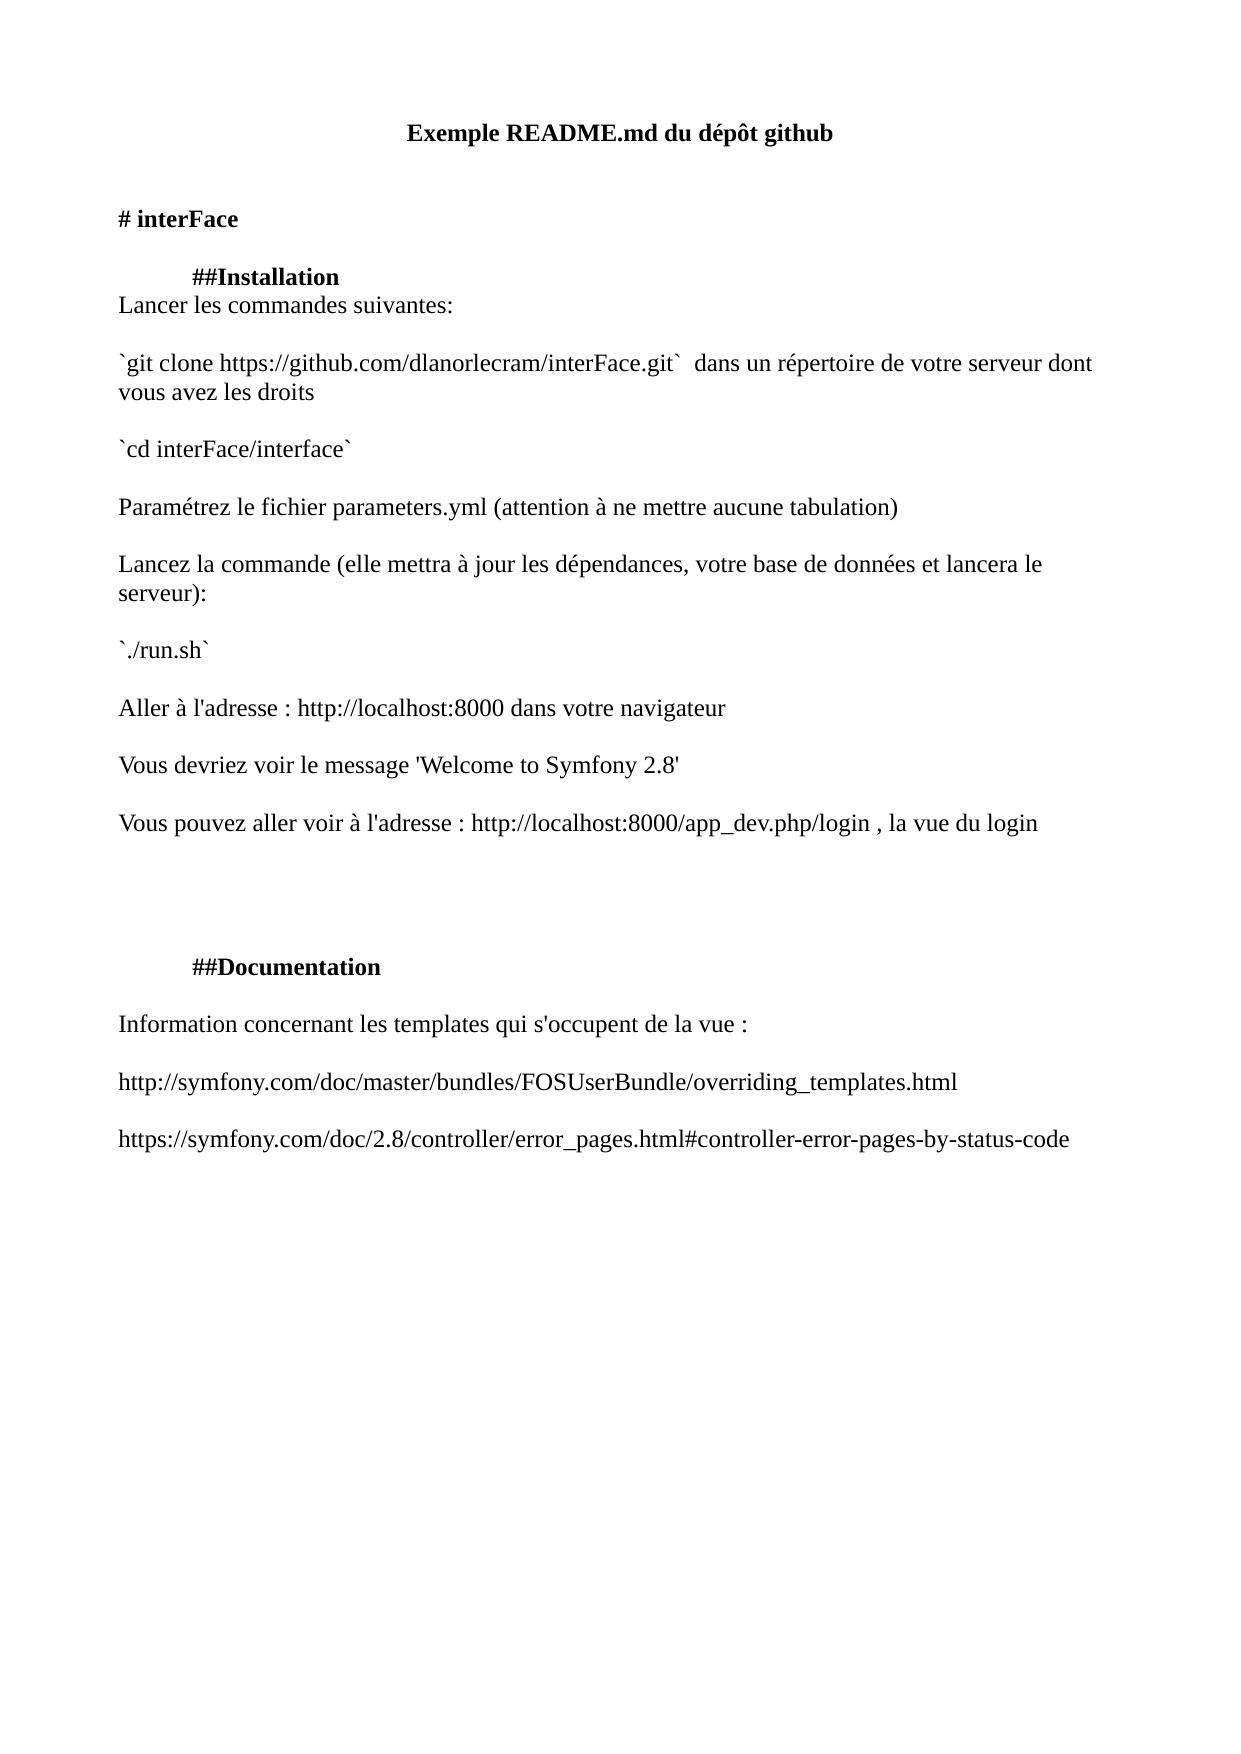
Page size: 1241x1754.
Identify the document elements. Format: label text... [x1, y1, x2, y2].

text https://symfony.com/doc/2.8/controller/error_pages.html#controller-error-pages-by-status-code [118, 1124, 1122, 1153]
text Vous devriez voir le message 'Welcome to Symfony 2.8' [118, 751, 1122, 779]
text ##Documentation [118, 952, 1122, 981]
text Lancer les commandes suivantes: [118, 291, 1122, 319]
text Vous pouvez aller voir à l'adresse : http://localhost:8000/app_dev.php/login , la vue du login [118, 808, 1122, 837]
text `./run.sh` [118, 636, 1122, 664]
text Exemple README.md du dépôt github [118, 118, 1122, 147]
text Aller à l'adresse : http://localhost:8000 dans votre navigateur [118, 693, 1122, 722]
text Information concernant les templates qui s'occupent de la vue : [118, 1009, 1122, 1038]
text `cd interFace/interface` [118, 434, 1122, 463]
text Lancez la commande (elle mettra à jour les dépendances, votre base de données et lancera le serveur): [118, 549, 1122, 607]
text `git clone https://github.com/dlanorlecram/interFace.git` dans un répertoire de votre serveur dont vous avez les droits [118, 348, 1122, 406]
text # interFace [118, 204, 1122, 233]
text http://symfony.com/doc/master/bundles/FOSUserBundle/overriding_templates.html [118, 1067, 1122, 1096]
text ##Installation [118, 262, 1122, 291]
text Paramétrez le fichier parameters.yml (attention à ne mettre aucune tabulation) [118, 492, 1122, 521]
